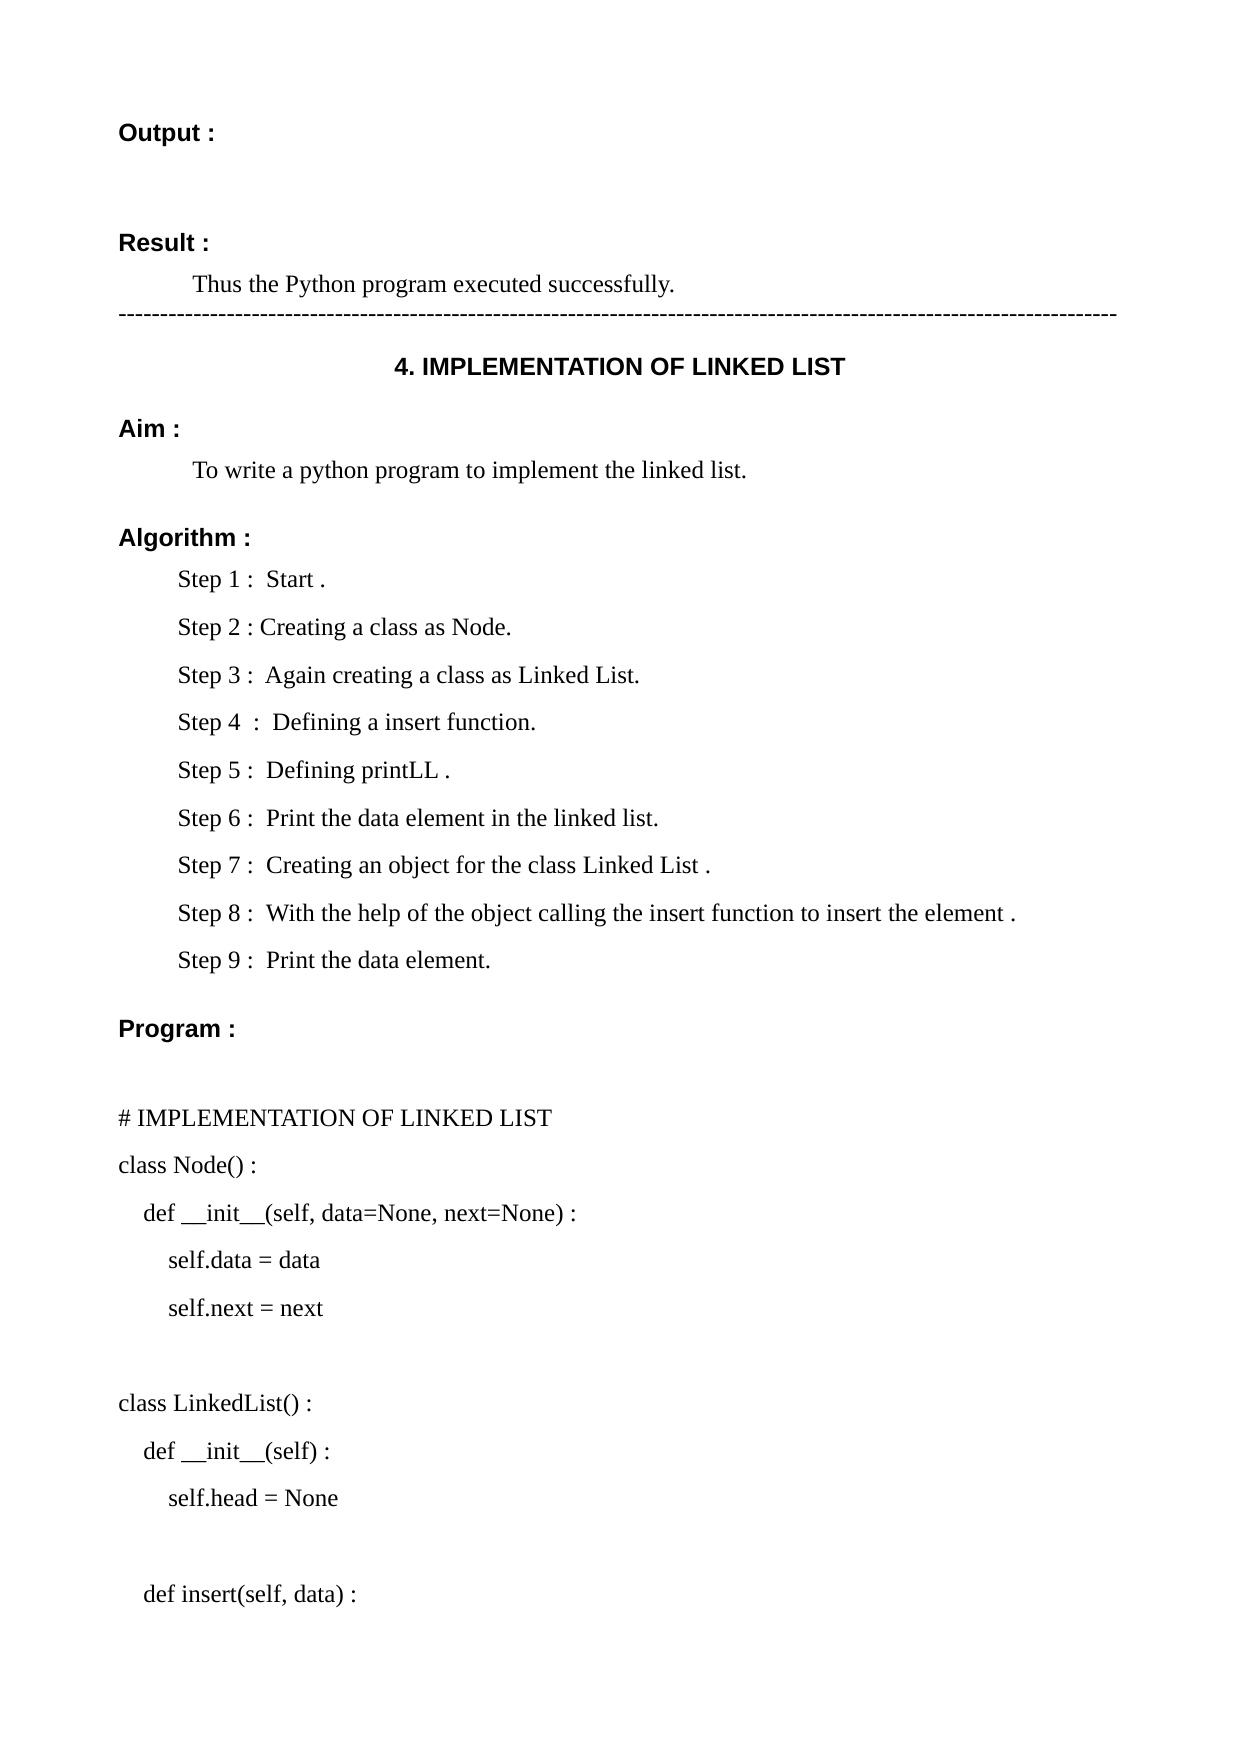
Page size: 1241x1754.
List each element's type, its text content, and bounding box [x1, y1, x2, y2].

text Thus the Python program executed successfully. [118, 269, 1122, 298]
subtitle Program : [118, 1014, 1122, 1043]
text # IMPLEMENTATION OF LINKED LIST [118, 1103, 1122, 1131]
text class Node() : [118, 1150, 1122, 1179]
text self.data = data [118, 1246, 1122, 1274]
text Step 7 : Creating an object for the class Linked List . [177, 850, 1122, 879]
text self.next = next [118, 1293, 1122, 1322]
text ------------------------------------------------------------------------------------------------------------------------ [118, 298, 1122, 327]
text def insert(self, data) : [118, 1579, 1122, 1607]
text self.head = None [118, 1483, 1122, 1512]
subtitle Result : [118, 228, 1122, 257]
text Step 8 : With the help of the object calling the insert function to insert the element . [177, 898, 1122, 927]
subtitle 4. IMPLEMENTATION OF LINKED LIST [118, 352, 1122, 380]
text Step 2 : Creating a class as Node. [177, 612, 1122, 641]
text Step 5 : Defining printLL . [177, 755, 1122, 784]
text Step 1 : Start . [177, 564, 1122, 593]
text Step 3 : Again creating a class as Linked List. [177, 660, 1122, 688]
text def __init__(self) : [118, 1436, 1122, 1465]
text Step 4 : Defining a insert function. [177, 707, 1122, 736]
text To write a python program to implement the linked list. [118, 455, 1122, 484]
subtitle Algorithm : [118, 523, 1122, 552]
text class LinkedList() : [118, 1388, 1122, 1417]
subtitle Output : [118, 118, 1122, 147]
subtitle Aim : [118, 414, 1122, 442]
text Step 9 : Print the data element. [177, 945, 1122, 974]
text Step 6 : Print the data element in the linked list. [177, 803, 1122, 831]
text def __init__(self, data=None, next=None) : [118, 1198, 1122, 1227]
